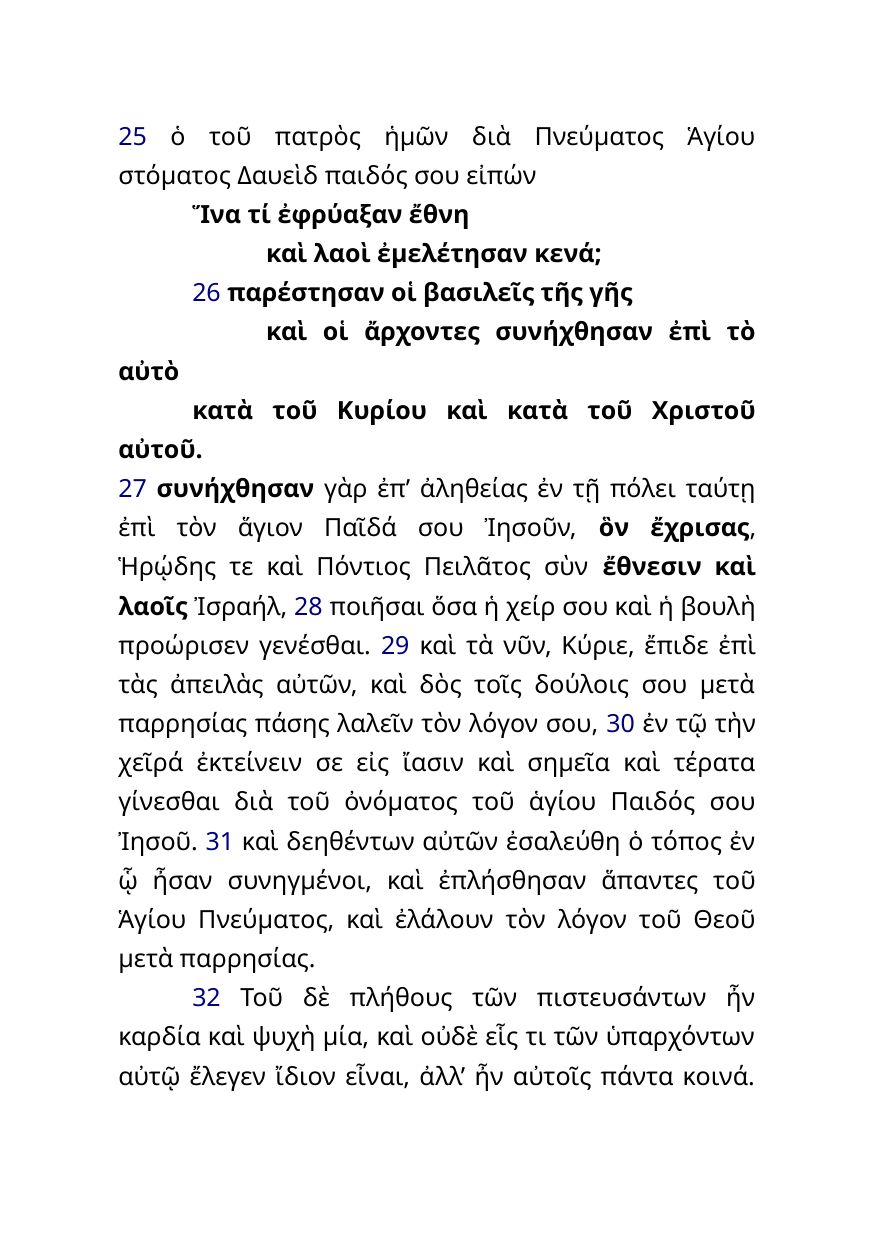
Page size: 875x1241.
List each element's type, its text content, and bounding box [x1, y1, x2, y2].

text 25 ὁ τοῦ πατρὸς ἡμῶν διὰ Πνεύματος Ἁγίου στόματος Δαυεὶδ παιδός σου εἰπών [118, 118, 756, 191]
text καὶ οἱ ἄρχοντες συνήχθησαν ἐπὶ τὸ αὐτὸ [118, 314, 756, 387]
text 26 παρέστησαν οἱ βασιλεῖς τῆς γῆς [118, 275, 756, 309]
text κατὰ τοῦ Κυρίου καὶ κατὰ τοῦ Χριστοῦ αὐτοῦ. [118, 392, 756, 466]
text καὶ λαοὶ ἐμελέτησαν κενά; [118, 236, 756, 270]
text Ἵνα τί ἐφρύαξαν ἔθνη [118, 196, 756, 231]
text 27 συνήχθησαν γὰρ ἐπ’ ἀληθείας ἐν τῇ πόλει ταύτῃ ἐπὶ τὸν ἅγιον Παῖδά σου Ἰησοῦν, ὃν ἔχρισας, Ἡρῴδης τε καὶ Πόντιος Πειλᾶτος σὺν ἔθνεσιν καὶ λαοῖς Ἰσραήλ, 28 ποιῆσαι ὅσα ἡ χείρ σου καὶ ἡ βουλὴ προώρισεν γενέσθαι. 29 καὶ τὰ νῦν, Κύριε, ἔπιδε ἐπὶ τὰς ἀπειλὰς αὐτῶν, καὶ δὸς τοῖς δούλοις σου μετὰ παρρησίας πάσης λαλεῖν τὸν λόγον σου, 30 ἐν τῷ τὴν χεῖρά ἐκτείνειν σε εἰς ἴασιν καὶ σημεῖα καὶ τέρατα γίνεσθαι διὰ τοῦ ὀνόματος τοῦ ἁγίου Παιδός σου Ἰησοῦ. 31 καὶ δεηθέντων αὐτῶν ἐσαλεύθη ὁ τόπος ἐν ᾧ ἦσαν συνηγμένοι, καὶ ἐπλήσθησαν ἅπαντες τοῦ Ἁγίου Πνεύματος, καὶ ἐλάλουν τὸν λόγον τοῦ Θεοῦ μετὰ παρρησίας. [118, 471, 756, 975]
text 32 Τοῦ δὲ πλήθους τῶν πιστευσάντων ἦν καρδία καὶ ψυχὴ μία, καὶ οὐδὲ εἷς τι τῶν ὑπαρχόντων αὐτῷ ἔλεγεν ἴδιον εἶναι, ἀλλ’ ἦν αὐτοῖς πάντα κοινά. [118, 980, 756, 1092]
